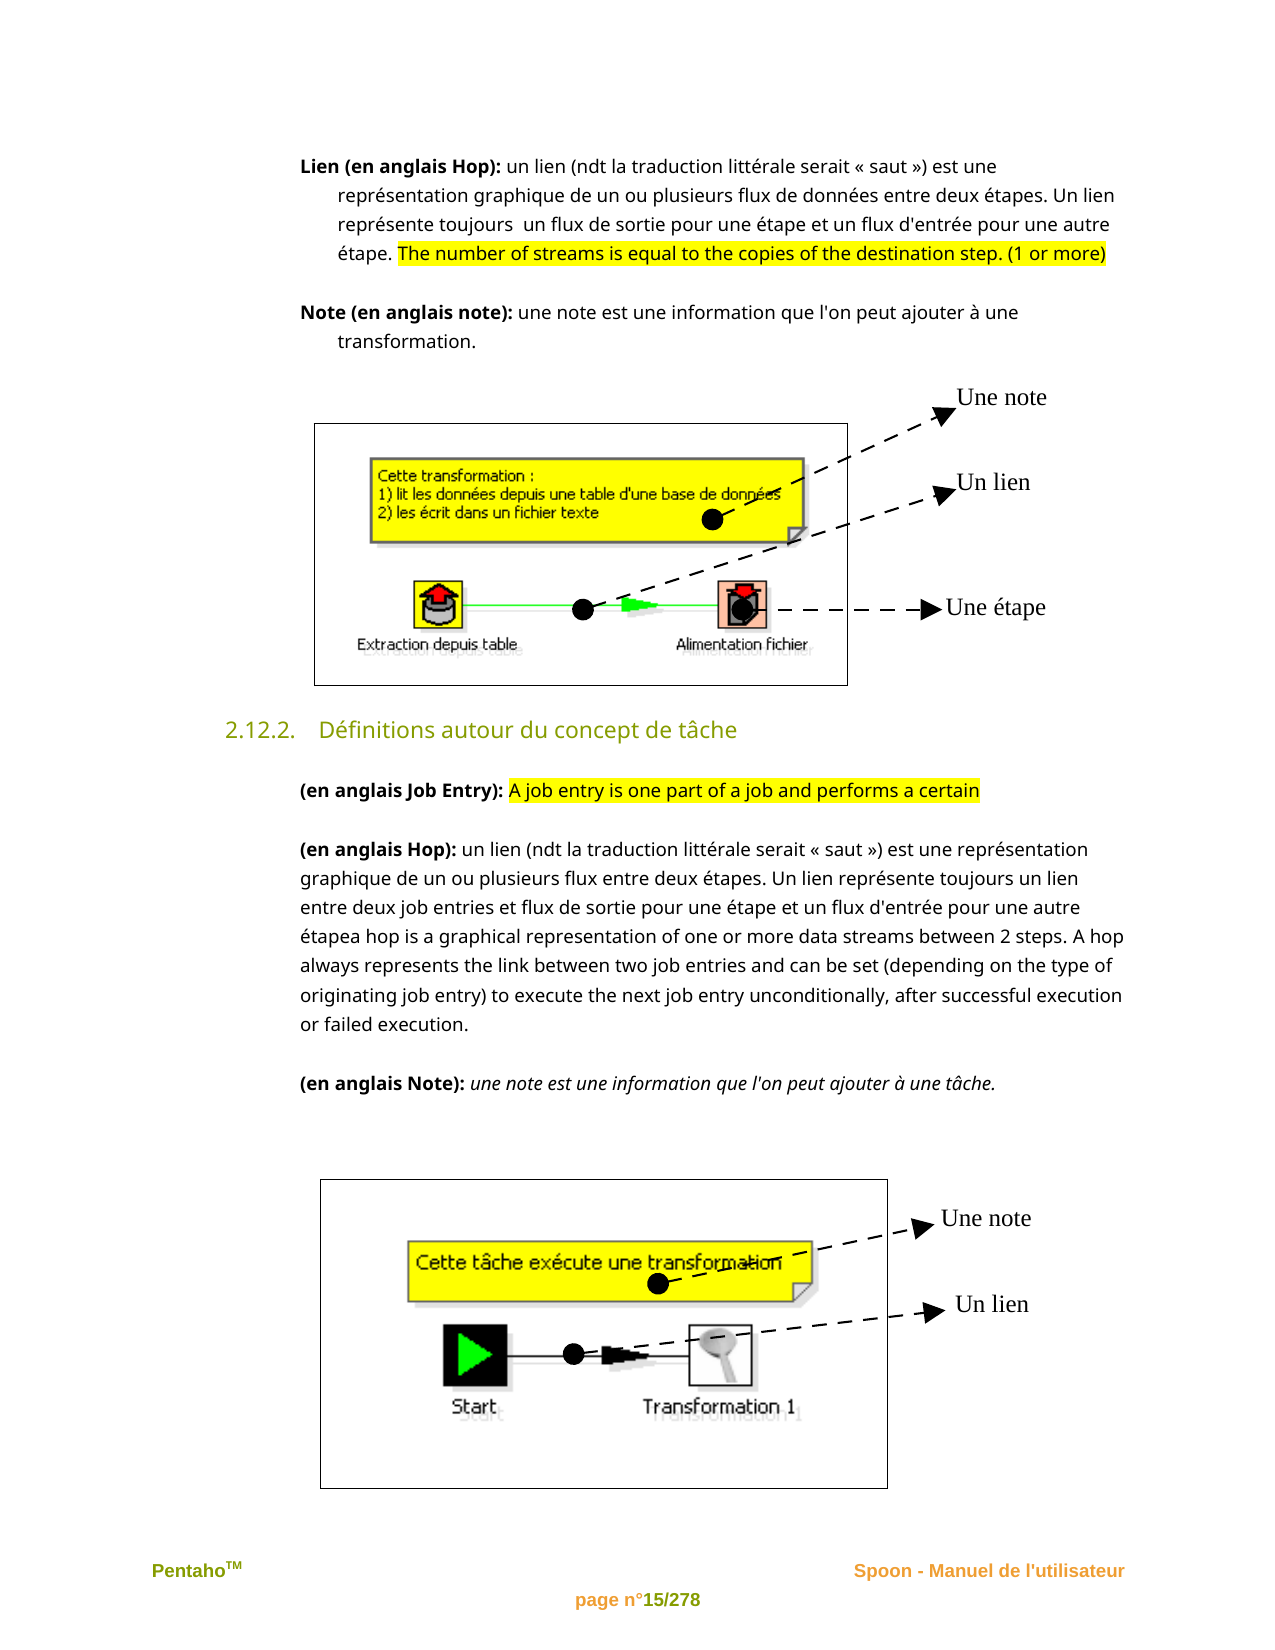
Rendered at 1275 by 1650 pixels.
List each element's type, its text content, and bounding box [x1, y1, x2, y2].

text Lien (en anglais Hop): un lien (ndt la traduction littérale serait « saut ») est une représentation graphique de un ou plusieurs flux de données entre deux étapes. Un lien représente toujours un flux de sortie pour une étape et un flux d'entrée pour une autre étape. The number of streams is equal to the copies of the destination step. (1 or more) [300, 150, 1125, 267]
text Note (en anglais note): une note est une information que l'on peut ajouter à une transformation. [300, 296, 1125, 354]
text (en anglais Note): une note est une information que l'on peut ajouter à une tâche. [300, 1067, 1125, 1096]
text (en anglais Hop): un lien (ndt la traduction littérale serait « saut ») est une représentation graphique de un ou plusieurs flux entre deux étapes. Un lien représente toujours un lien entre deux job entries et flux de sortie pour une étape et un flux d'entrée pour une autre étapea hop is a graphical representation of one or more data streams between 2 steps. A hop always represents the link between two job entries and can be set (depending on the type of originating job entry) to execute the next job entry unconditionally, after successful execution or failed execution. [300, 833, 1125, 1037]
subtitle Définitions autour du concept de tâche [225, 384, 1125, 745]
text (en anglais Job Entry): A job entry is one part of a job and performs a certain [300, 774, 1125, 803]
picture [315, 424, 847, 685]
picture [321, 1180, 887, 1487]
